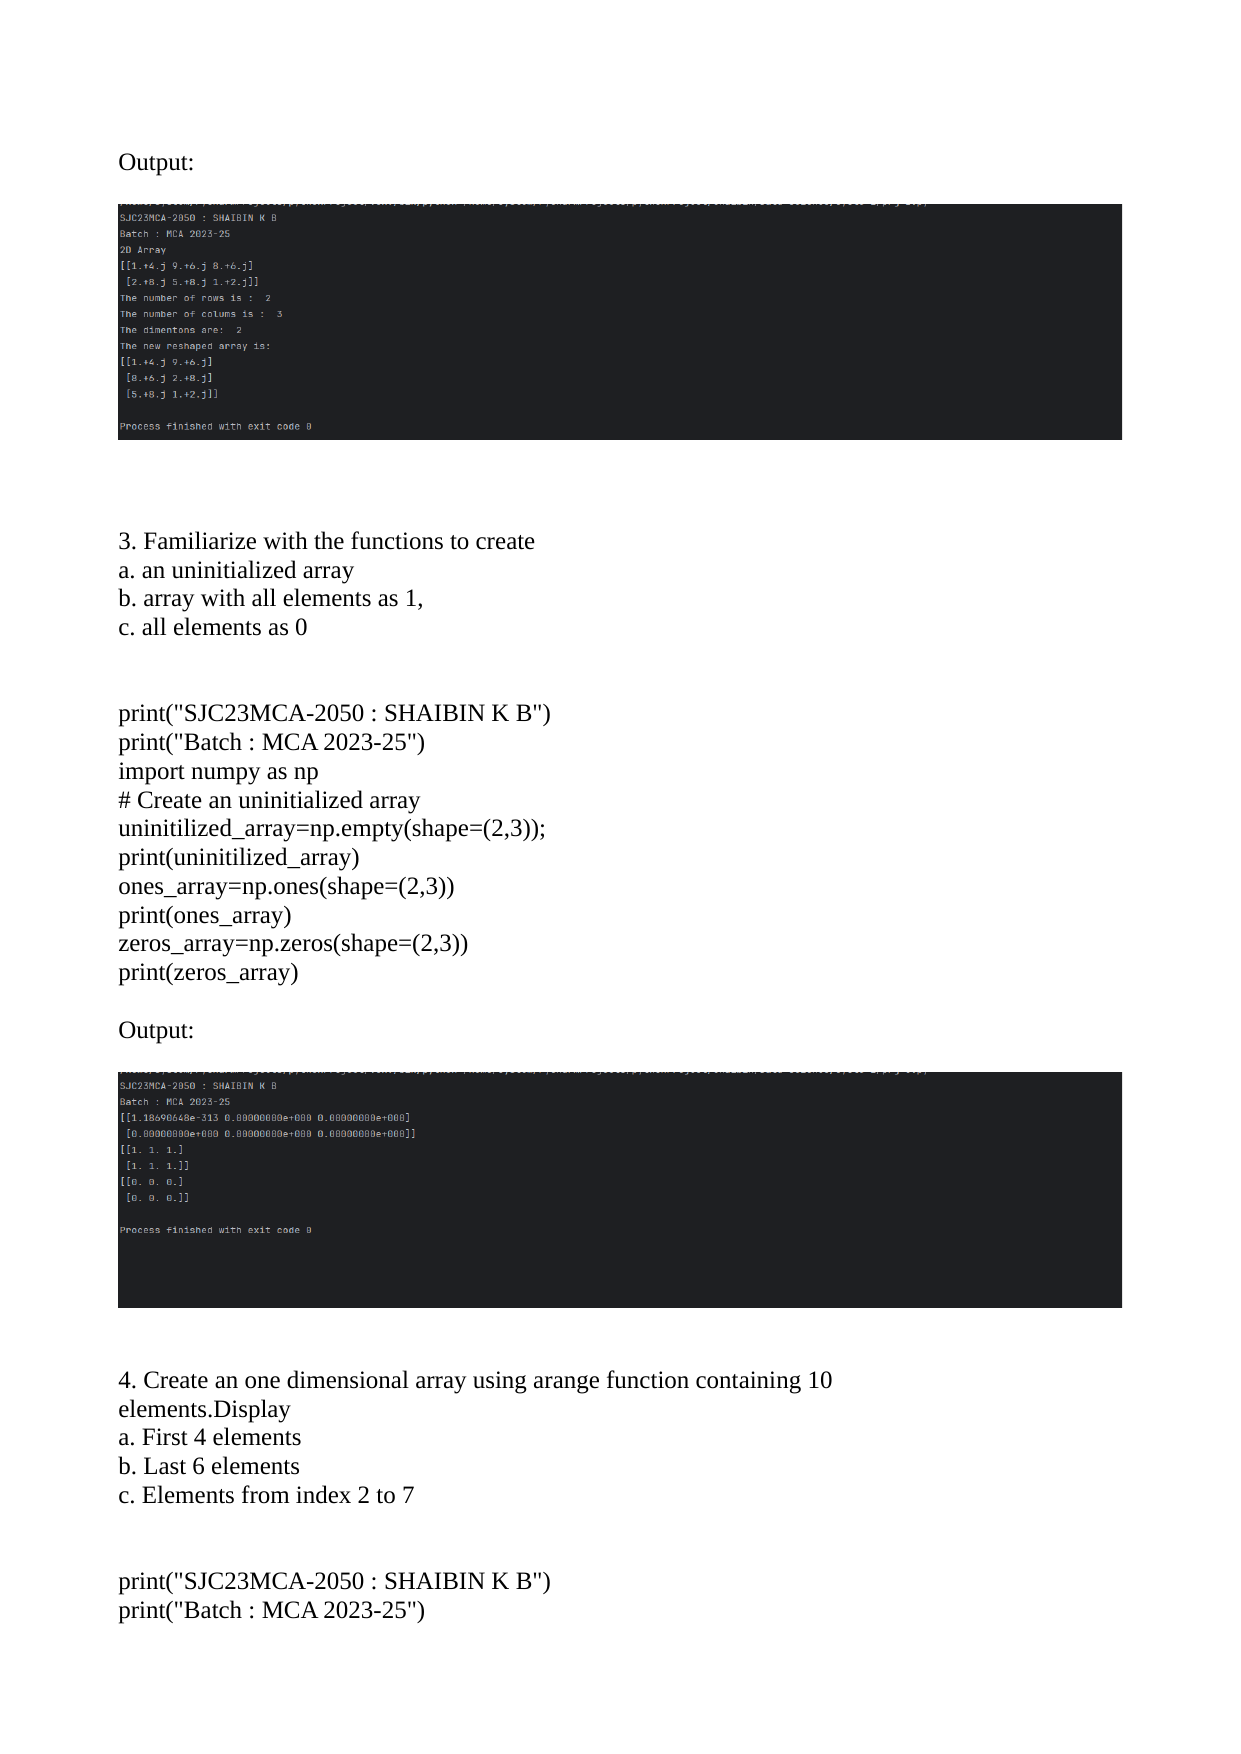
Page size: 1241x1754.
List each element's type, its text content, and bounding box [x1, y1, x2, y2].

text print(zeros_array) [118, 957, 1122, 986]
text 3. Familiarize with the functions to create [118, 526, 1122, 555]
text print("Batch : MCA 2023-25") [118, 727, 1122, 756]
text import numpy as np [118, 756, 1122, 785]
text print(ones_array) [118, 900, 1122, 928]
text print("Batch : MCA 2023-25") [118, 1595, 1122, 1624]
text elements.Display [118, 1394, 1122, 1422]
text print("SJC23MCA-2050 : SHAIBIN K B") [118, 698, 1122, 727]
text 4. Create an one dimensional array using arange function containing 10 [118, 1365, 1122, 1394]
text b. Last 6 elements [118, 1451, 1122, 1480]
picture [118, 204, 1123, 440]
text uninitilized_array=np.empty(shape=(2,3)); [118, 813, 1122, 842]
text c. all elements as 0 [118, 612, 1122, 641]
text a. First 4 elements [118, 1422, 1122, 1451]
text b. array with all elements as 1, [118, 583, 1122, 612]
text zeros_array=np.zeros(shape=(2,3)) [118, 928, 1122, 957]
text print("SJC23MCA-2050 : SHAIBIN K B") [118, 1566, 1122, 1595]
text Output: [118, 147, 1122, 176]
text c. Elements from index 2 to 7 [118, 1480, 1122, 1509]
text print(uninitilized_array) [118, 842, 1122, 871]
picture [118, 1072, 1123, 1308]
text Output: [118, 1015, 1122, 1043]
text a. an uninitialized array [118, 555, 1122, 583]
text # Create an uninitialized array [118, 785, 1122, 813]
text ones_array=np.ones(shape=(2,3)) [118, 871, 1122, 900]
